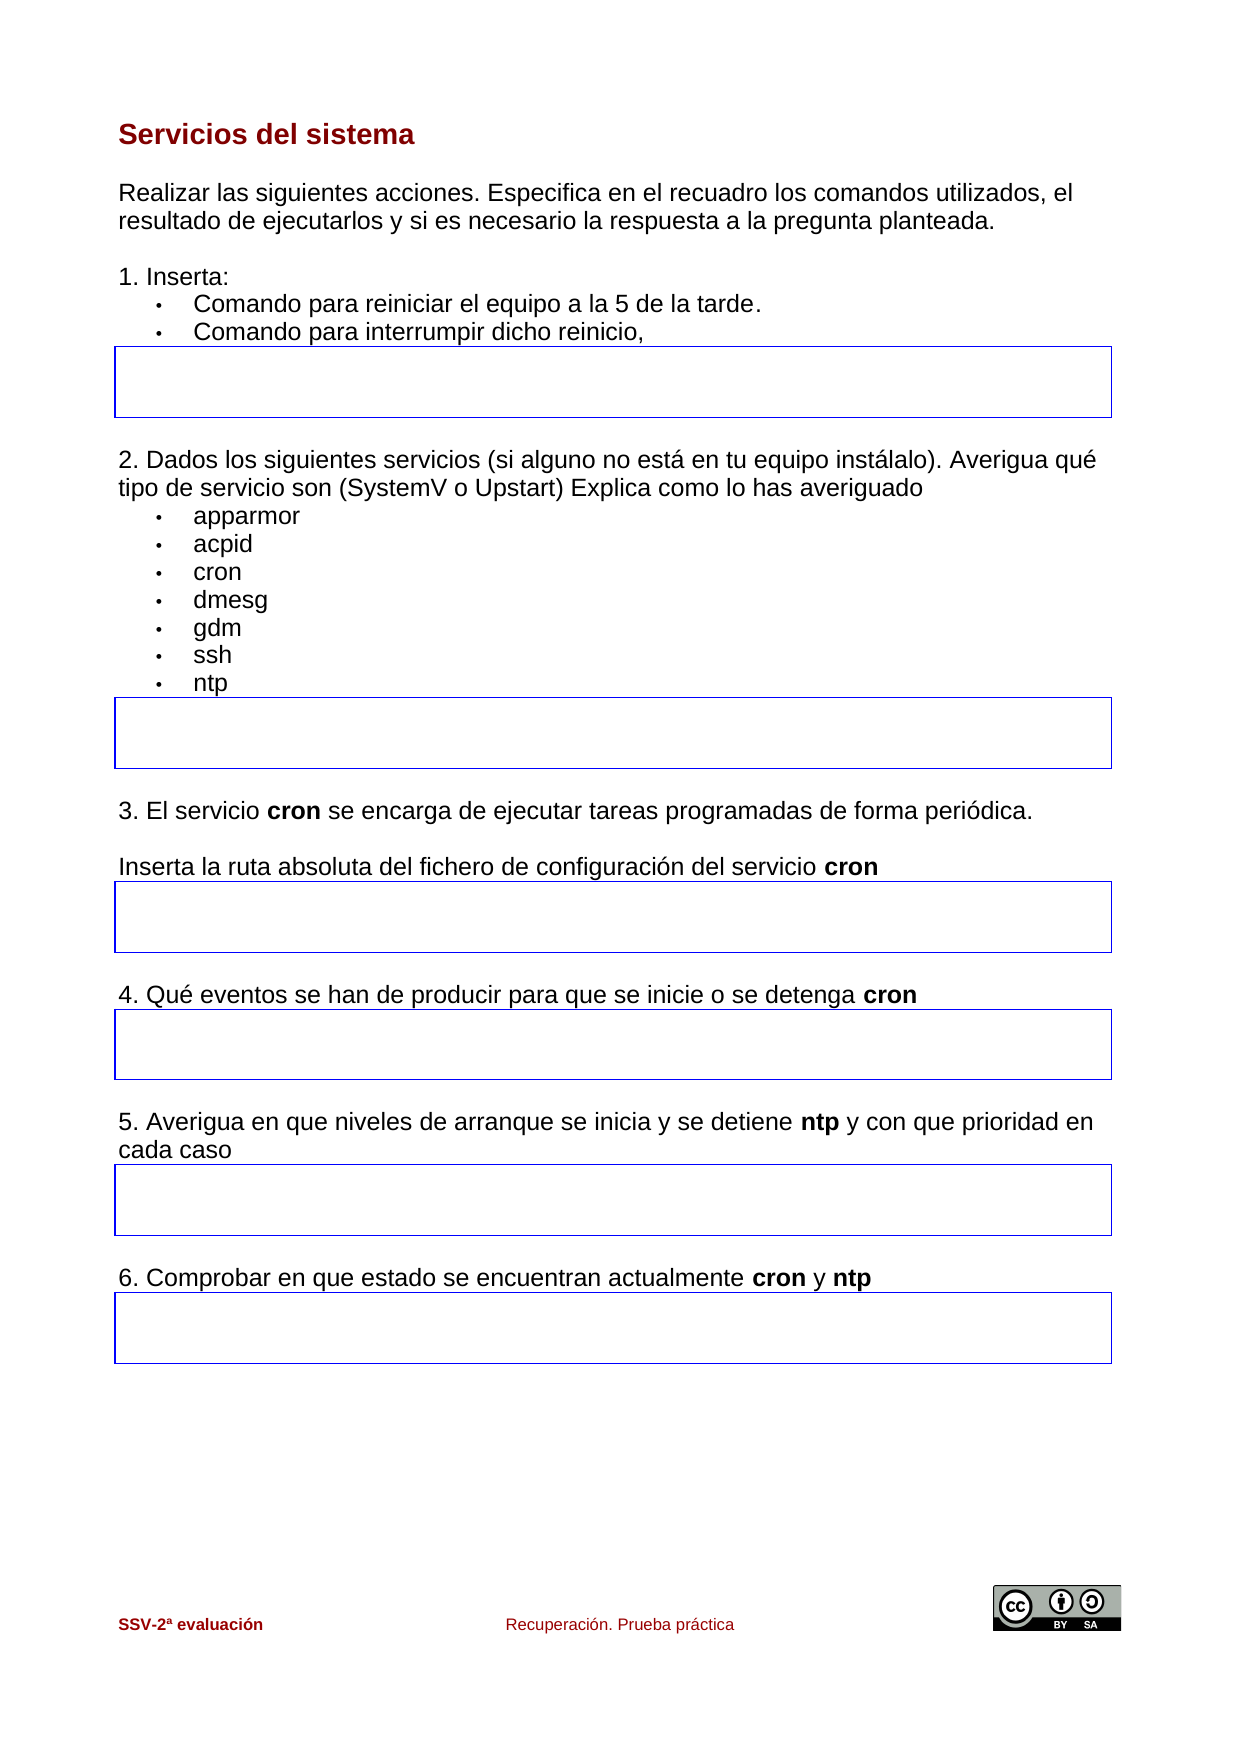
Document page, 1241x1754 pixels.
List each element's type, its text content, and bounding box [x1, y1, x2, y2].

text 1. Inserta: [118, 262, 1122, 290]
table_header [116, 882, 1111, 952]
table_header [116, 1010, 1111, 1079]
text 3. El servicio cron se encarga de ejecutar tareas programadas de forma periódica. [118, 797, 1122, 825]
text Servicios del sistema [118, 118, 1122, 151]
list ssh [156, 641, 1122, 669]
table_header [116, 1293, 1111, 1363]
picture [993, 1585, 1122, 1631]
text 2. Dados los siguientes servicios (si alguno no está en tu equipo instálalo). Averigua qué tipo de servicio son (SystemV o Upstart) Explica como lo has averiguado [118, 446, 1122, 502]
table_header [116, 1165, 1111, 1235]
text Realizar las siguientes acciones. Especifica en el recuadro los comandos utilizados, el resultado de ejecutarlos y si es necesario la respuesta a la pregunta planteada. [118, 179, 1122, 234]
list apparmor [156, 502, 1122, 530]
text 6. Comprobar en que estado se encuentran actualmente cron y ntp [118, 1264, 1122, 1292]
list Comando para interrumpir dicho reinicio, [156, 318, 1122, 346]
text 5. Averigua en que niveles de arranque se inicia y se detiene ntp y con que prioridad en cada caso [118, 1108, 1122, 1164]
table_header [116, 698, 1111, 768]
list ntp [156, 669, 1122, 697]
table_header [116, 347, 1111, 417]
list dmesg [156, 586, 1122, 613]
list cron [156, 558, 1122, 586]
text Inserta la ruta absoluta del fichero de configuración del servicio cron [118, 853, 1122, 881]
list Comando para reiniciar el equipo a la 5 de la tarde. [156, 290, 1122, 318]
list acpid [156, 530, 1122, 558]
list gdm [156, 613, 1122, 641]
text 4. Qué eventos se han de producir para que se inicie o se detenga cron [118, 981, 1122, 1008]
